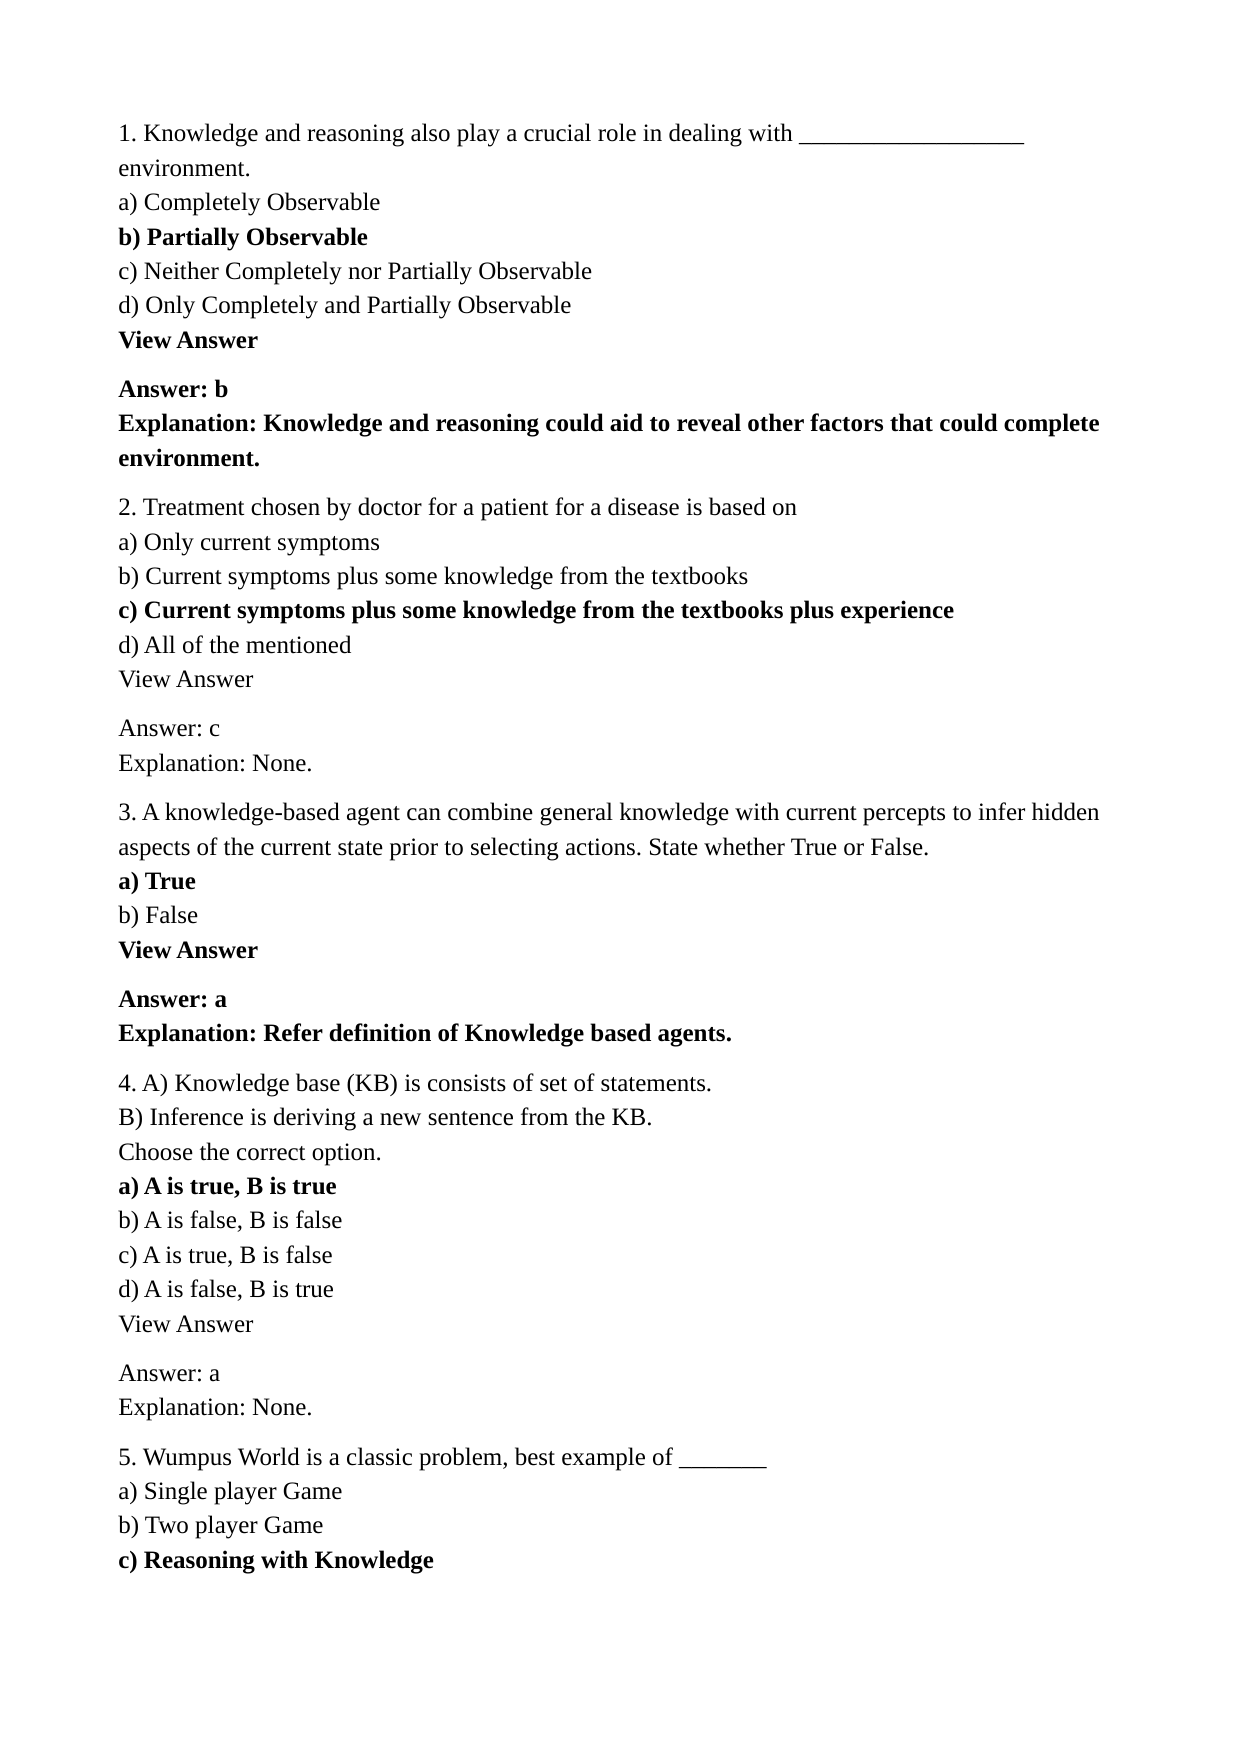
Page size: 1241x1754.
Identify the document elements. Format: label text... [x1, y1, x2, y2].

text Answer: c Explanation: None. [118, 713, 1122, 777]
text 5. Wumpus World is a classic problem, best example of _______ a) Single player Game b) Two player Game c) Reasoning with Knowledge [118, 1442, 1122, 1574]
text 2. Treatment chosen by doctor for a patient for a disease is based on a) Only current symptoms b) Current symptoms plus some knowledge from the textbooks c) Current symptoms plus some knowledge from the textbooks plus experience d) All of the mentioned View Answer [118, 492, 1122, 693]
text Answer: a Explanation: Refer definition of Knowledge based agents. [118, 984, 1122, 1047]
text 1. Knowledge and reasoning also play a crucial role in dealing with __________________ environment. a) Completely Observable b) Partially Observable c) Neither Completely nor Partially Observable d) Only Completely and Partially Observable View Answer [118, 118, 1122, 354]
text 4. A) Knowledge base (KB) is consists of set of statements. B) Inference is deriving a new sentence from the KB. Choose the correct option. a) A is true, B is true b) A is false, B is false c) A is true, B is false d) A is false, B is true View Answer [118, 1068, 1122, 1338]
text Answer: a Explanation: None. [118, 1358, 1122, 1421]
text Answer: b Explanation: Knowledge and reasoning could aid to reveal other factors that could complete environment. [118, 374, 1122, 472]
text 3. A knowledge-based agent can combine general knowledge with current percepts to infer hidden aspects of the current state prior to selecting actions. State whether True or False. a) True b) False View Answer [118, 797, 1122, 964]
